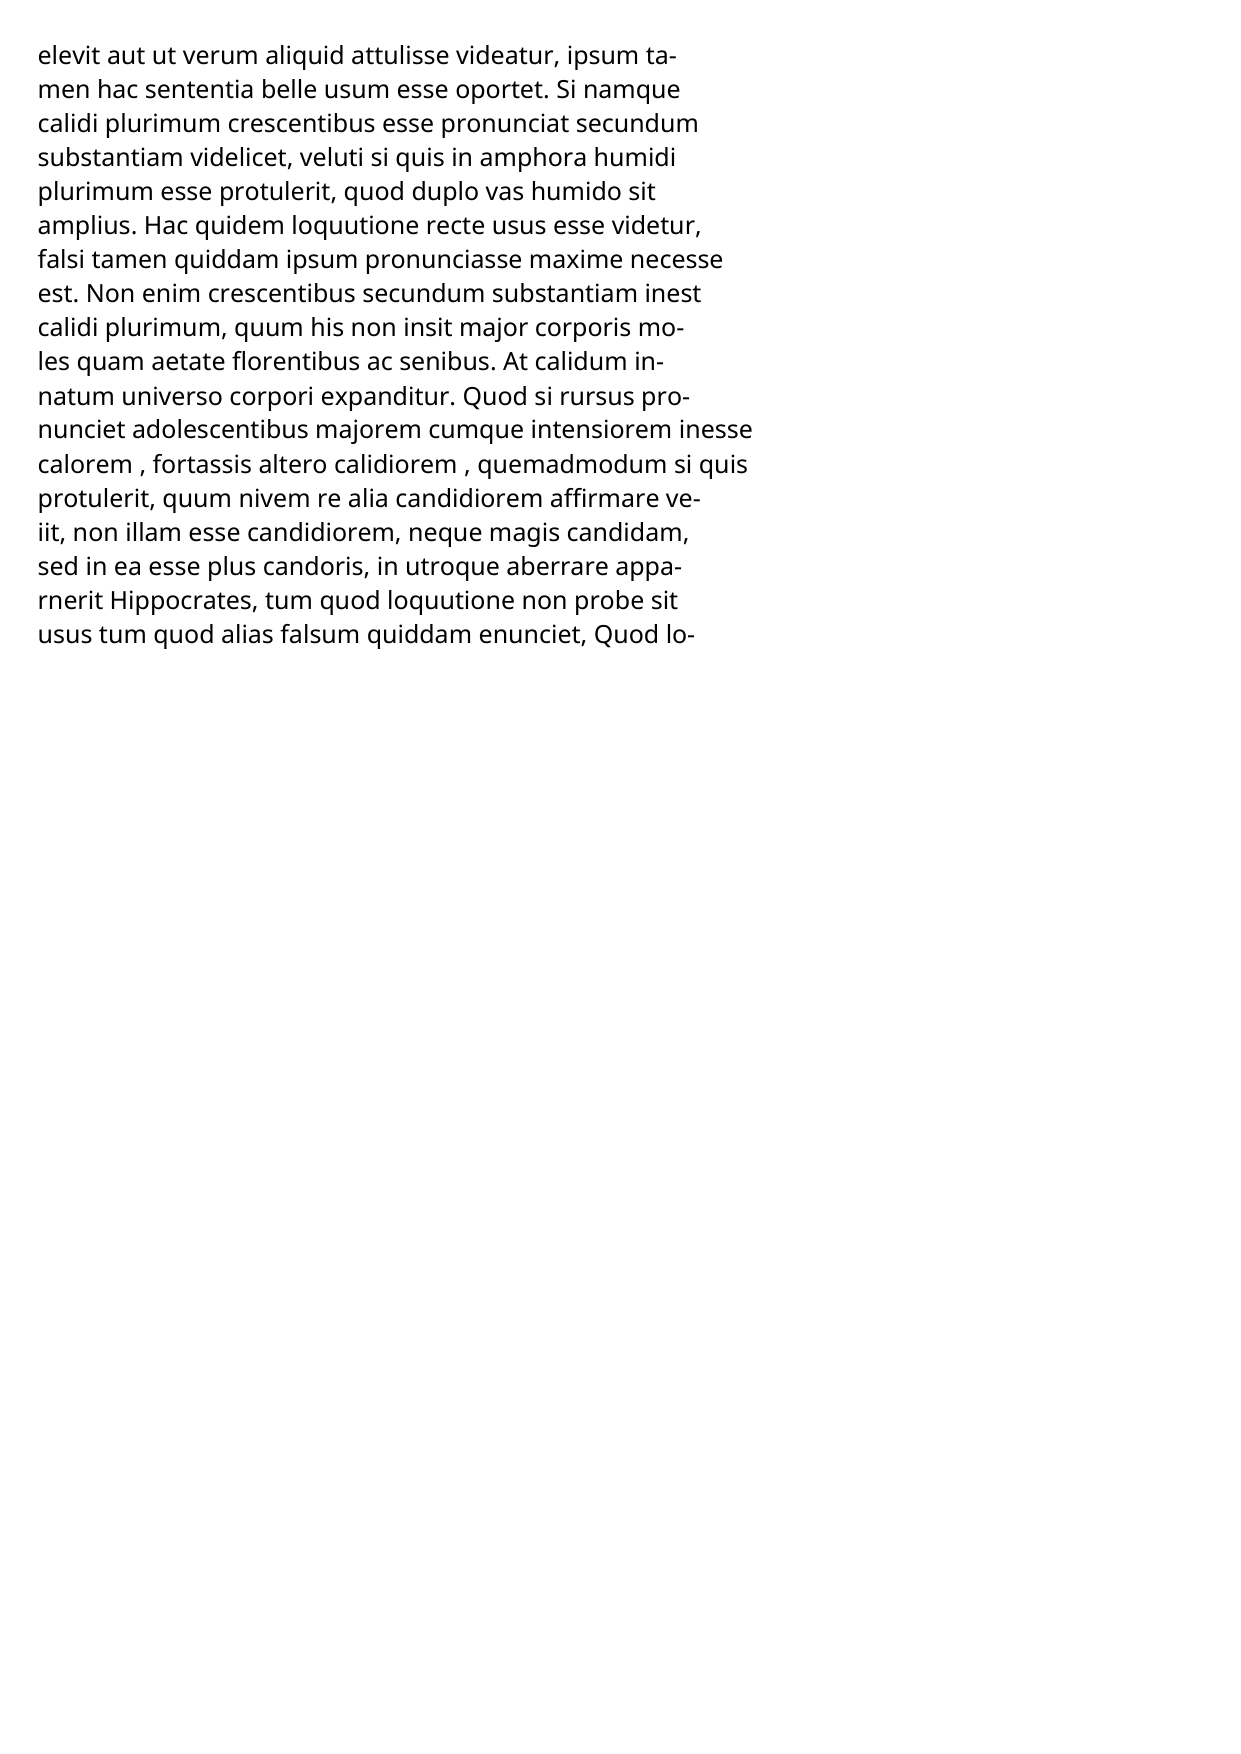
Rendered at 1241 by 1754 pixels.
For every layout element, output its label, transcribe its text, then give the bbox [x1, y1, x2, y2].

text elevit aut ut verum aliquid attulisse videatur, ipsum ta- men hac sententia belle usum esse oportet. Si namque calidi plurimum crescentibus esse pronunciat secundum substantiam videlicet, veluti si quis in amphora humidi plurimum esse protulerit, quod duplo vas humido sit amplius. Hac quidem loquutione recte usus esse videtur, falsi tamen quiddam ipsum pronunciasse maxime necesse est. Non enim crescentibus secundum substantiam inest calidi plurimum, quum his non insit major corporis mo- les quam aetate florentibus ac senibus. At calidum in- natum universo corpori expanditur. Quod si rursus pro- nunciet adolescentibus majorem cumque intensiorem inesse calorem , fortassis altero calidiorem , quemadmodum si quis protulerit, quum nivem re alia candidiorem affirmare ve- iit, non illam esse candidiorem, neque magis candidam, sed in ea esse plus candoris, in utroque aberrare appa- rnerit Hippocrates, tum quod loquutione non probe sit usus tum quod alias falsum quiddam enunciet, Quod lo- [37, 37, 1203, 651]
